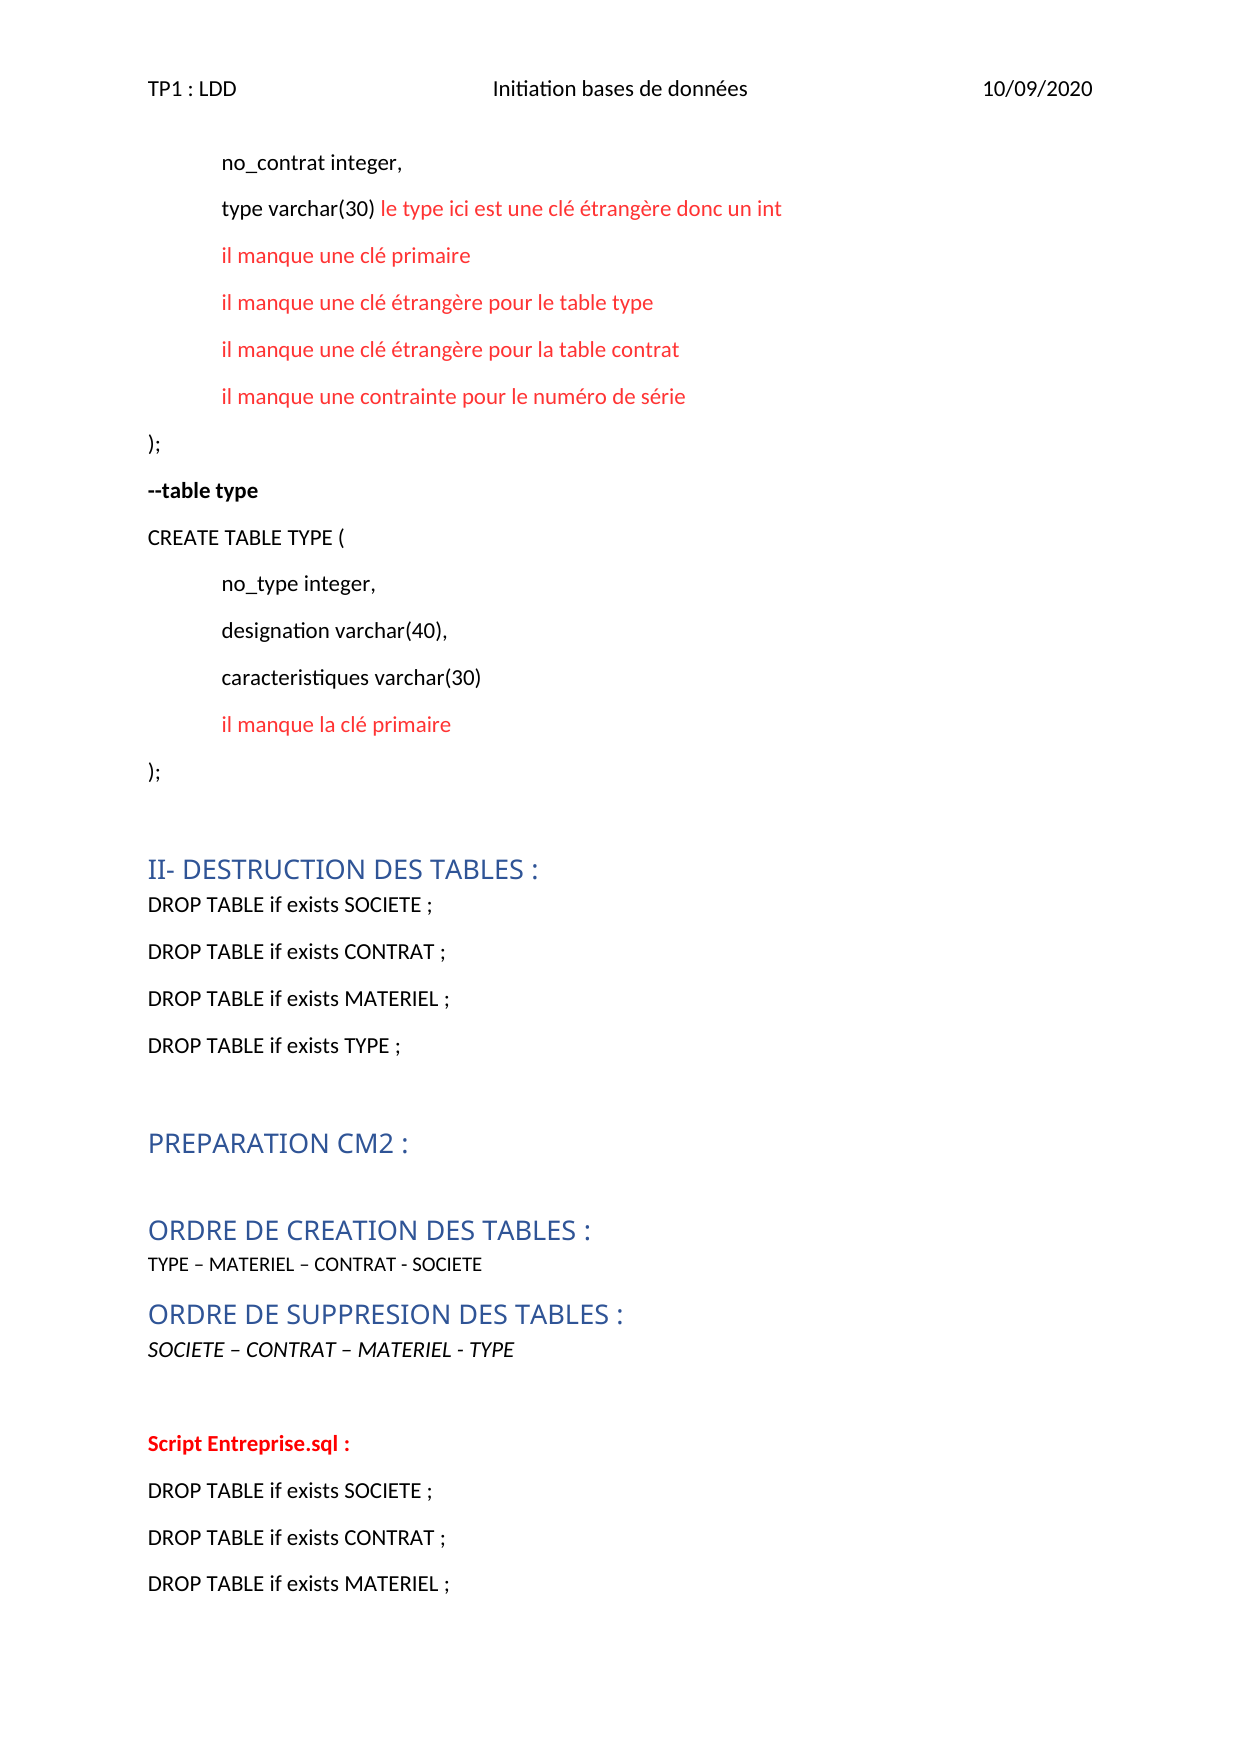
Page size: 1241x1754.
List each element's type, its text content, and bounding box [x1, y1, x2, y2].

text TYPE – MATERIEL – CONTRAT - SOCIETE [148, 1251, 1093, 1277]
subtitle II- DESTRUCTION DES TABLES : [148, 851, 1093, 888]
text DROP TABLE if exists MATERIEL ; [148, 1569, 1093, 1598]
text ); [148, 429, 1093, 457]
text no_type integer, [148, 569, 1093, 597]
text designation varchar(40), [148, 616, 1093, 644]
text no_contrat integer, [148, 148, 1093, 176]
subtitle ORDRE DE CREATION DES TABLES : [148, 1212, 1093, 1248]
text il manque une contrainte pour le numéro de série [148, 382, 1093, 410]
text Script Entreprise.sql : [148, 1429, 1093, 1457]
text SOCIETE – CONTRAT – MATERIEL - TYPE [148, 1335, 1093, 1363]
text DROP TABLE if exists MATERIEL ; [148, 984, 1093, 1012]
subtitle ORDRE DE SUPPRESION DES TABLES : [148, 1295, 1093, 1332]
text DROP TABLE if exists TYPE ; [148, 1031, 1093, 1059]
text ); [148, 757, 1093, 785]
text --table type [148, 476, 1093, 504]
text DROP TABLE if exists SOCIETE ; [148, 1476, 1093, 1504]
subtitle PREPARATION CM2 : [148, 1125, 1093, 1162]
text il manque la clé primaire [148, 710, 1093, 738]
text il manque une clé primaire [148, 241, 1093, 269]
text CREATE TABLE TYPE ( [148, 523, 1093, 551]
text DROP TABLE if exists SOCIETE ; [148, 891, 1093, 918]
text il manque une clé étrangère pour le table type [148, 288, 1093, 316]
text DROP TABLE if exists CONTRAT ; [148, 1523, 1093, 1551]
text type varchar(30) le type ici est une clé étrangère donc un int [148, 194, 1093, 222]
text caracteristiques varchar(30) [148, 663, 1093, 691]
text il manque une clé étrangère pour la table contrat [148, 335, 1093, 363]
text DROP TABLE if exists CONTRAT ; [148, 937, 1093, 965]
